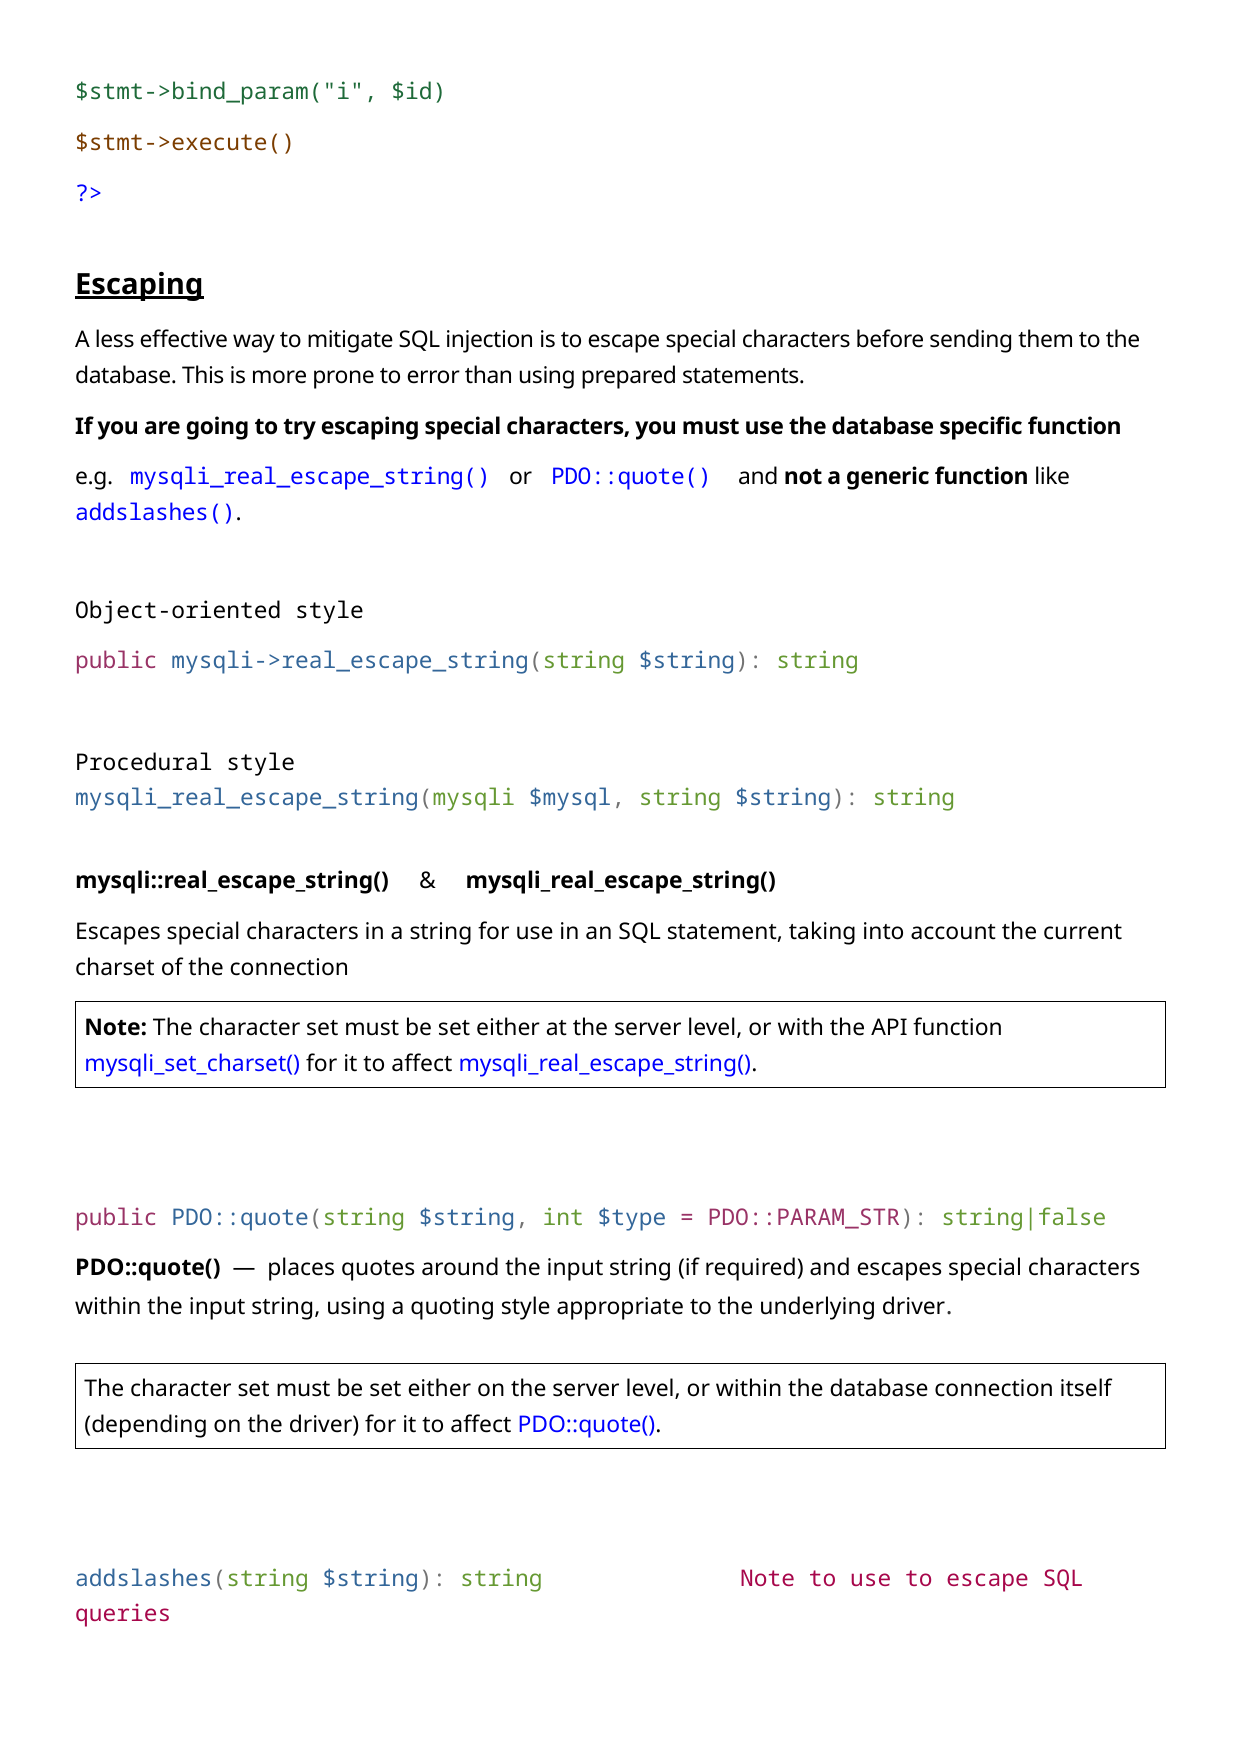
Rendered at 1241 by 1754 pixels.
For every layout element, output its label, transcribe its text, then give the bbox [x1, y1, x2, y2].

text public PDO::quote(string $string, int $type = PDO::PARAM_STR): string|false [75, 1200, 1166, 1232]
text public mysqli->real_escape_string(string $string): string [75, 644, 1166, 676]
text If you are going to try escaping special characters, you must use the database specific function [75, 410, 1166, 441]
text PDO::quote() — places quotes around the input string (if required) and escapes special characters within the input string, using a quoting style appropriate to the underlying driver. [75, 1251, 1166, 1321]
text addslashes(string $string): string Note to use to escape SQL queries [75, 1561, 1166, 1629]
text Escapes special characters in a string for use in an SQL statement, taking into account the current charset of the connection [75, 915, 1166, 982]
text mysqli_real_escape_string(mysqli $mysql, string $string): string [75, 781, 1166, 813]
text Note: The character set must be set either at the server level, or with the API function mysqli_set_charset() for it to affect mysqli_real_escape_string(). [76, 1002, 1165, 1087]
text ?> [75, 177, 1166, 208]
text The character set must be set either on the server level, or within the database connection itself (depending on the driver) for it to affect PDO::quote(). [76, 1364, 1165, 1448]
text A less effective way to mitigate SQL injection is to escape special characters before sending them to the database. This is more prone to error than using prepared statements. [75, 323, 1166, 390]
text mysqli::real_escape_string() & mysqli_real_escape_string() [75, 864, 1166, 896]
text Object-oriented style [75, 594, 1166, 625]
text $stmt->execute() [75, 126, 1166, 157]
text e.g. mysqli_real_escape_string() or PDO::quote() and not a generic function like addslashes(). [75, 460, 1166, 527]
text Procedural style [75, 745, 1166, 777]
text Escaping [75, 263, 1166, 303]
text $stmt->bind_param("i", $id) [75, 75, 1166, 106]
